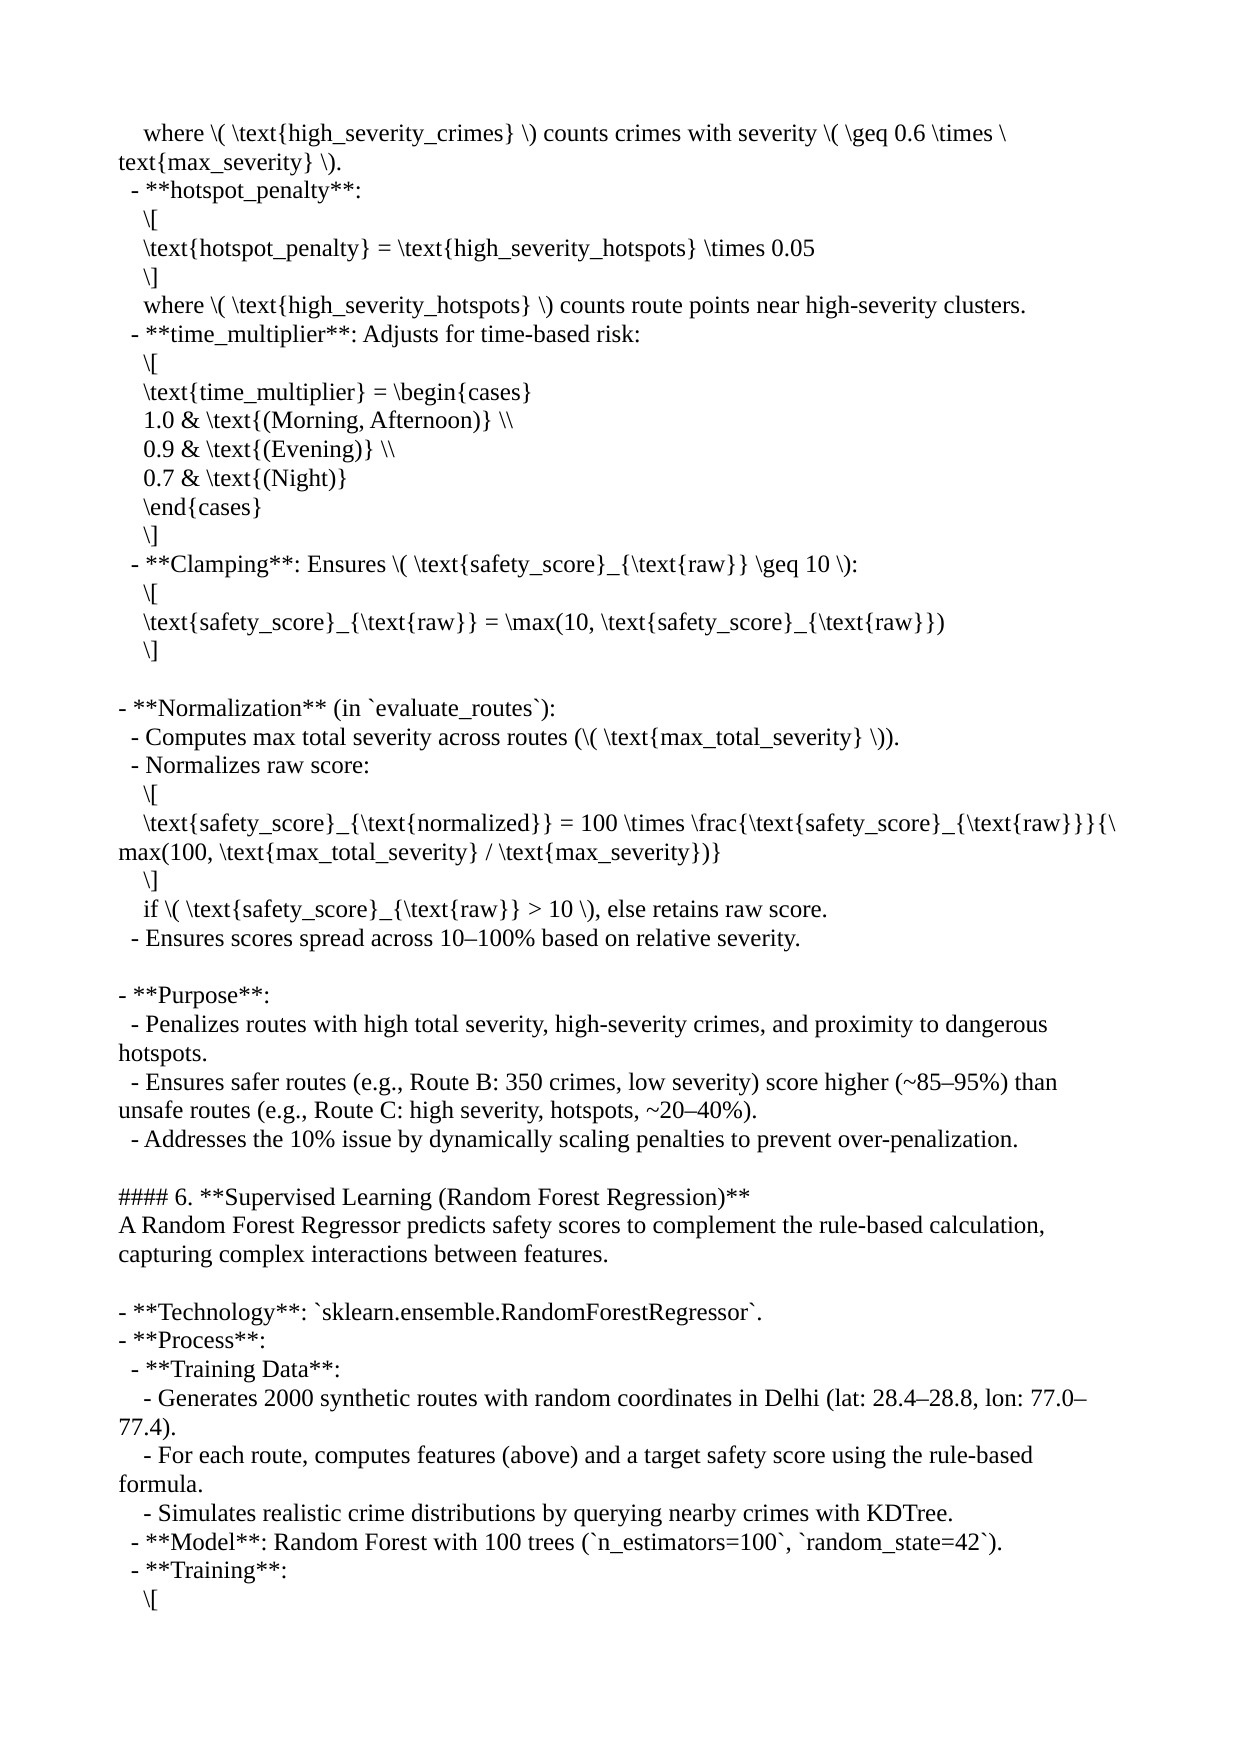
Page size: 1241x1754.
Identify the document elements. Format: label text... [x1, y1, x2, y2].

text 0.9 & \text{(Evening)} \\ [118, 434, 1122, 463]
text 0.7 & \text{(Night)} [118, 463, 1122, 492]
text \text{hotspot_penalty} = \text{high_severity_hotspots} \times 0.05 [118, 233, 1122, 262]
text #### 6. **Supervised Learning (Random Forest Regression)** [118, 1182, 1122, 1211]
text \[ [118, 204, 1122, 233]
text - Simulates realistic crime distributions by querying nearby crimes with KDTree. [118, 1498, 1122, 1527]
text - Computes max total severity across routes (\( \text{max_total_severity} \)). [118, 722, 1122, 751]
text - **Model**: Random Forest with 100 trees (`n_estimators=100`, `random_state=42`). [118, 1527, 1122, 1556]
text \[ [118, 578, 1122, 607]
text - **Normalization** (in `evaluate_routes`): [118, 693, 1122, 722]
text - **time_multiplier**: Adjusts for time-based risk: [118, 319, 1122, 348]
text - Addresses the 10% issue by dynamically scaling penalties to prevent over-penalization. [118, 1124, 1122, 1153]
text - **hotspot_penalty**: [118, 176, 1122, 204]
text - For each route, computes features (above) and a target safety score using the rule-based formula. [118, 1441, 1122, 1498]
text 1.0 & \text{(Morning, Afternoon)} \\ [118, 406, 1122, 434]
text \[ [118, 779, 1122, 808]
text \end{cases} [118, 492, 1122, 521]
text if \( \text{safety_score}_{\text{raw}} > 10 \), else retains raw score. [118, 894, 1122, 923]
text - **Training Data**: [118, 1354, 1122, 1383]
text - **Process**: [118, 1326, 1122, 1354]
text \] [118, 521, 1122, 549]
text - Ensures scores spread across 10–100% based on relative severity. [118, 923, 1122, 952]
text - **Purpose**: [118, 981, 1122, 1009]
text \text{time_multiplier} = \begin{cases} [118, 377, 1122, 406]
text A Random Forest Regressor predicts safety scores to complement the rule-based calculation, capturing complex interactions between features. [118, 1211, 1122, 1268]
text \text{safety_score}_{\text{raw}} = \max(10, \text{safety_score}_{\text{raw}}) [118, 607, 1122, 636]
text \] [118, 866, 1122, 894]
text where \( \text{high_severity_crimes} \) counts crimes with severity \( \geq 0.6 \times \text{max_severity} \). [118, 118, 1122, 176]
text \] [118, 262, 1122, 291]
text - Ensures safer routes (e.g., Route B: 350 crimes, low severity) score higher (~85–95%) than unsafe routes (e.g., Route C: high severity, hotspots, ~20–40%). [118, 1067, 1122, 1124]
text - **Clamping**: Ensures \( \text{safety_score}_{\text{raw}} \geq 10 \): [118, 549, 1122, 578]
text - **Technology**: `sklearn.ensemble.RandomForestRegressor`. [118, 1297, 1122, 1326]
text - Normalizes raw score: [118, 751, 1122, 779]
text \[ [118, 1584, 1122, 1613]
text \[ [118, 348, 1122, 377]
text where \( \text{high_severity_hotspots} \) counts route points near high-severity clusters. [118, 291, 1122, 319]
text - Generates 2000 synthetic routes with random coordinates in Delhi (lat: 28.4–28.8, lon: 77.0–77.4). [118, 1383, 1122, 1441]
text \text{safety_score}_{\text{normalized}} = 100 \times \frac{\text{safety_score}_{\text{raw}}}{\max(100, \text{max_total_severity} / \text{max_severity})} [118, 808, 1122, 866]
text \] [118, 636, 1122, 664]
text - **Training**: [118, 1556, 1122, 1584]
text - Penalizes routes with high total severity, high-severity crimes, and proximity to dangerous hotspots. [118, 1009, 1122, 1067]
